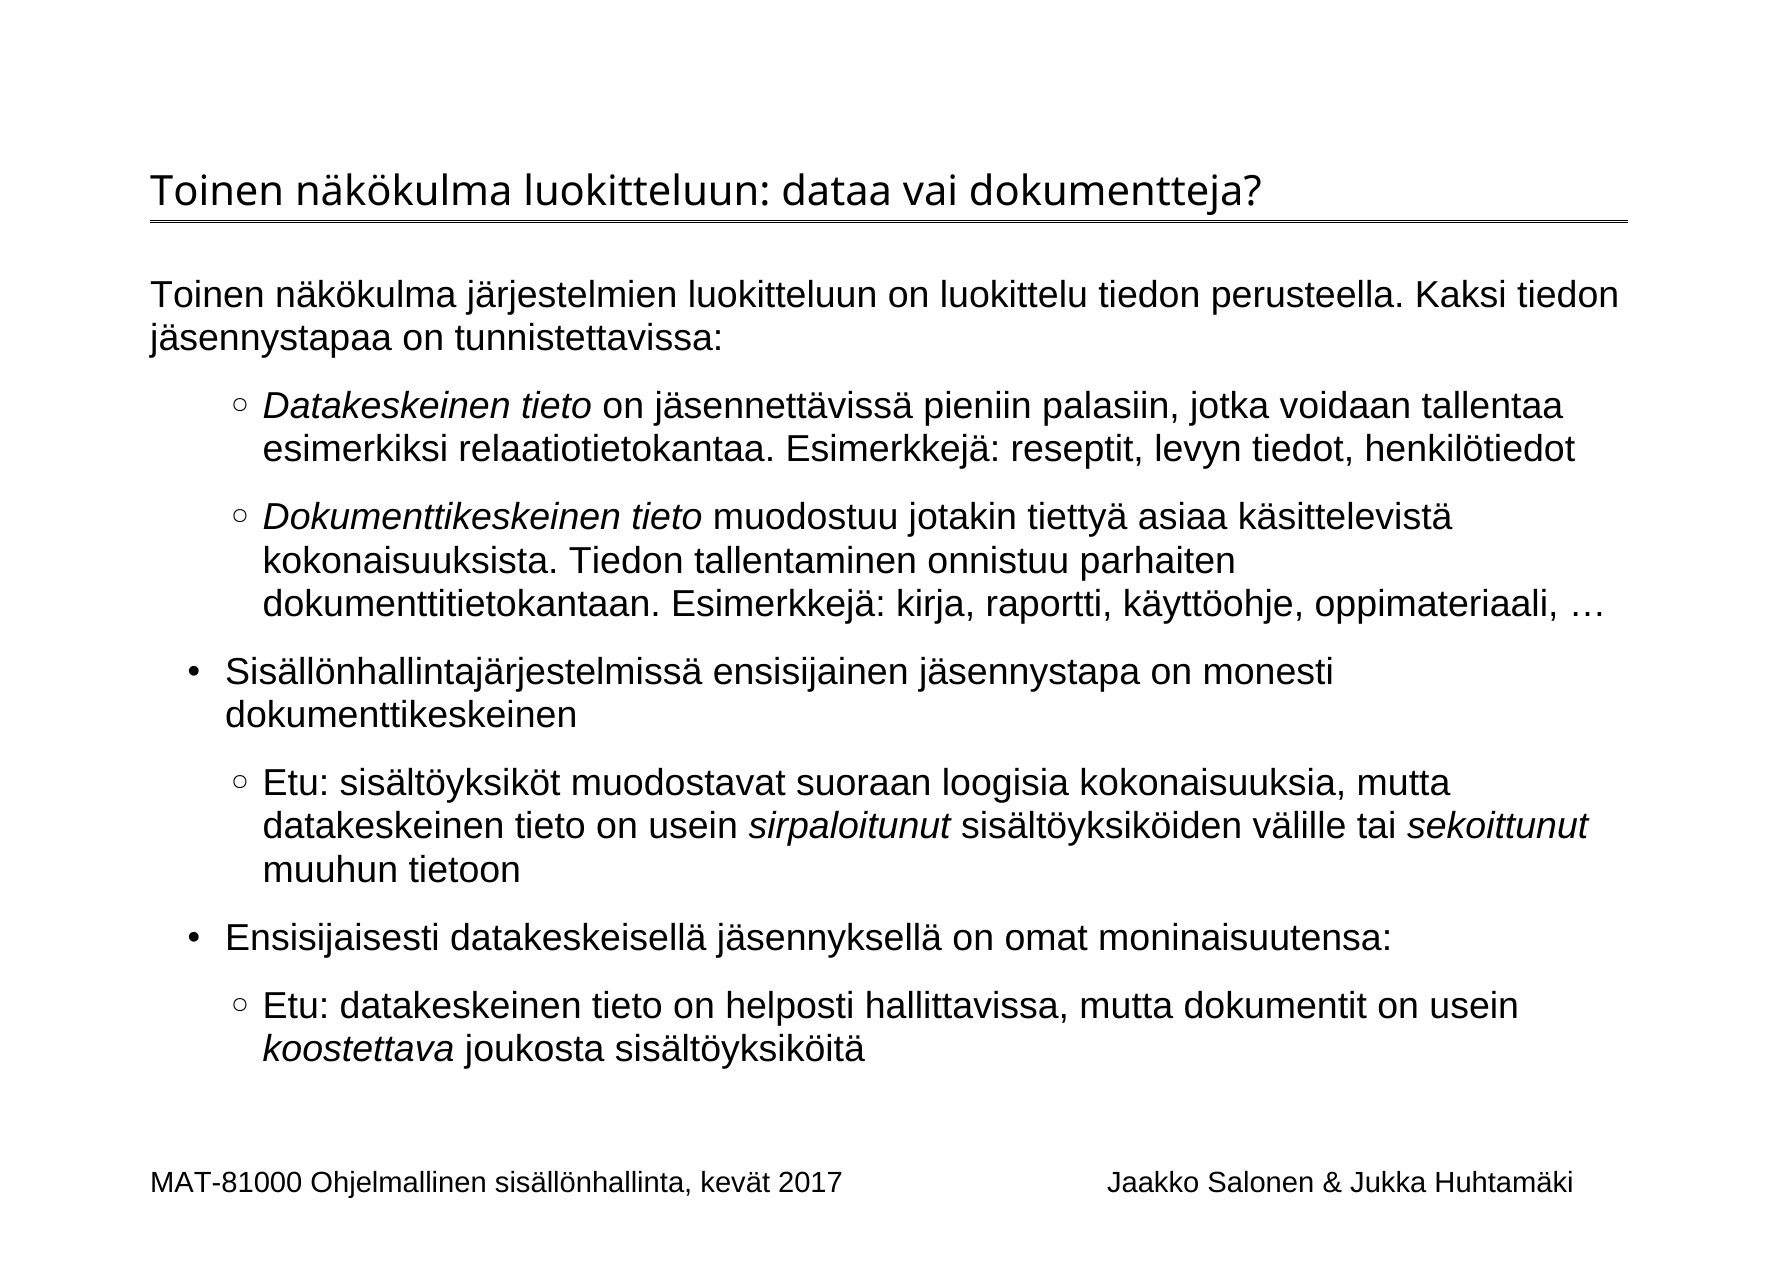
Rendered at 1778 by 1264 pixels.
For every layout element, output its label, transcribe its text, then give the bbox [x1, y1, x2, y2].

list Dokumenttikeskeinen tieto muodostuu jotakin tiettyä asiaa käsittelevistä kokonaisuuksista. Tiedon tallentaminen onnistuu parhaiten dokumenttitietokantaan. Esimerkkejä: kirja, raportti, käyttöohje, oppimateriaali, … [225, 494, 1628, 624]
list Etu: sisältöyksiköt muodostavat suoraan loogisia kokonaisuuksia, mutta datakeskeinen tieto on usein sirpaloitunut sisältöyksiköiden välille tai sekoittunut muuhun tietoon [225, 760, 1628, 890]
list Ensisijaisesti datakeskeisellä jäsennyksellä on omat moninaisuutensa: [187, 915, 1628, 958]
list Etu: datakeskeinen tieto on helposti hallittavissa, mutta dokumentit on usein koostettava joukosta sisältöyksiköitä [225, 983, 1628, 1069]
list Datakeskeinen tieto on jäsennettävissä pieniin palasiin, jotka voidaan tallentaa esimerkiksi relaatiotietokantaa. Esimerkkejä: reseptit, levyn tiedot, henkilötiedot [225, 383, 1628, 469]
list Sisällönhallintajärjestelmissä ensisijainen jäsennystapa on monesti dokumenttikeskeinen [187, 649, 1628, 735]
subtitle Toinen näkökulma luokitteluun: dataa vai dokumentteja? [150, 161, 1628, 220]
text Toinen näkökulma järjestelmien luokitteluun on luokittelu tiedon perusteella. Kaksi tiedon jäsennystapaa on tunnistettavissa: [150, 272, 1628, 358]
